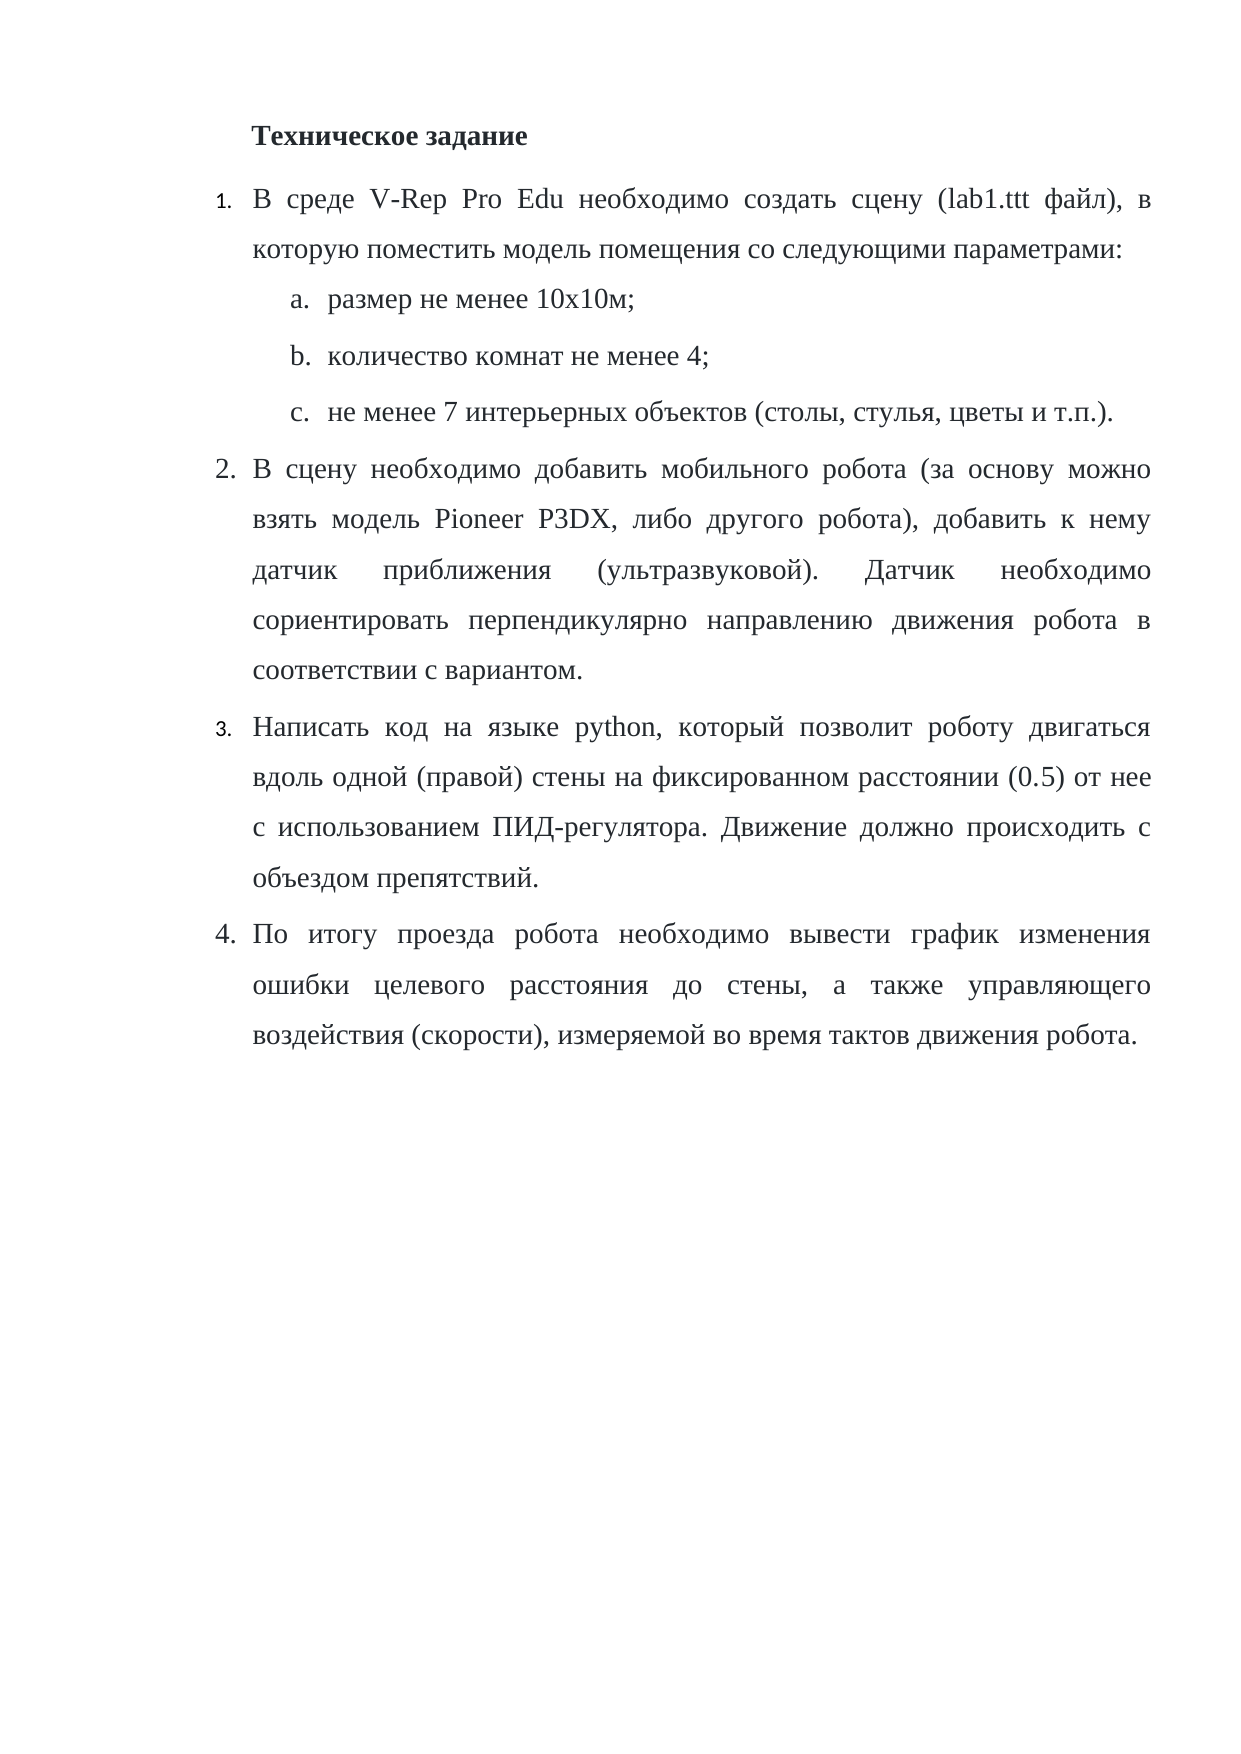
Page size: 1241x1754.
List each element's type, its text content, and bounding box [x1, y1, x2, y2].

list В сцену необходимо добавить мобильного робота (за основу можно взять модель Pioneer P3DX, либо другого робота), добавить к нему датчик приближения (ультразвуковой). Датчик необходимо сориентировать перпендикулярно направлению движения робота в соответствии с вариантом. [215, 451, 1152, 686]
list количество комнат не менее 4; [290, 338, 1152, 372]
list Написать код на языке python, который позволит роботу двигаться вдоль одной (правой) стены на фиксированном расстоянии (0.5) от нее с использованием ПИД-регулятора. Движение должно происходить с объездом препятствий. [215, 709, 1152, 893]
list В среде V-Rep Pro Edu необходимо создать сцену (lab1.ttt файл), в которую поместить модель помещения со следующими параметрами: [215, 181, 1152, 265]
list размер не менее 10x10м; [290, 281, 1152, 315]
text Техническое задание [215, 118, 1152, 152]
list По итогу проезда робота необходимо вывести график изменения ошибки целевого расстояния до стены, а также управляющего воздействия (скорости), измеряемой во время тактов движения робота. [215, 916, 1152, 1051]
list не менее 7 интерьерных объектов (столы, стулья, цветы и т.п.). [290, 394, 1152, 428]
